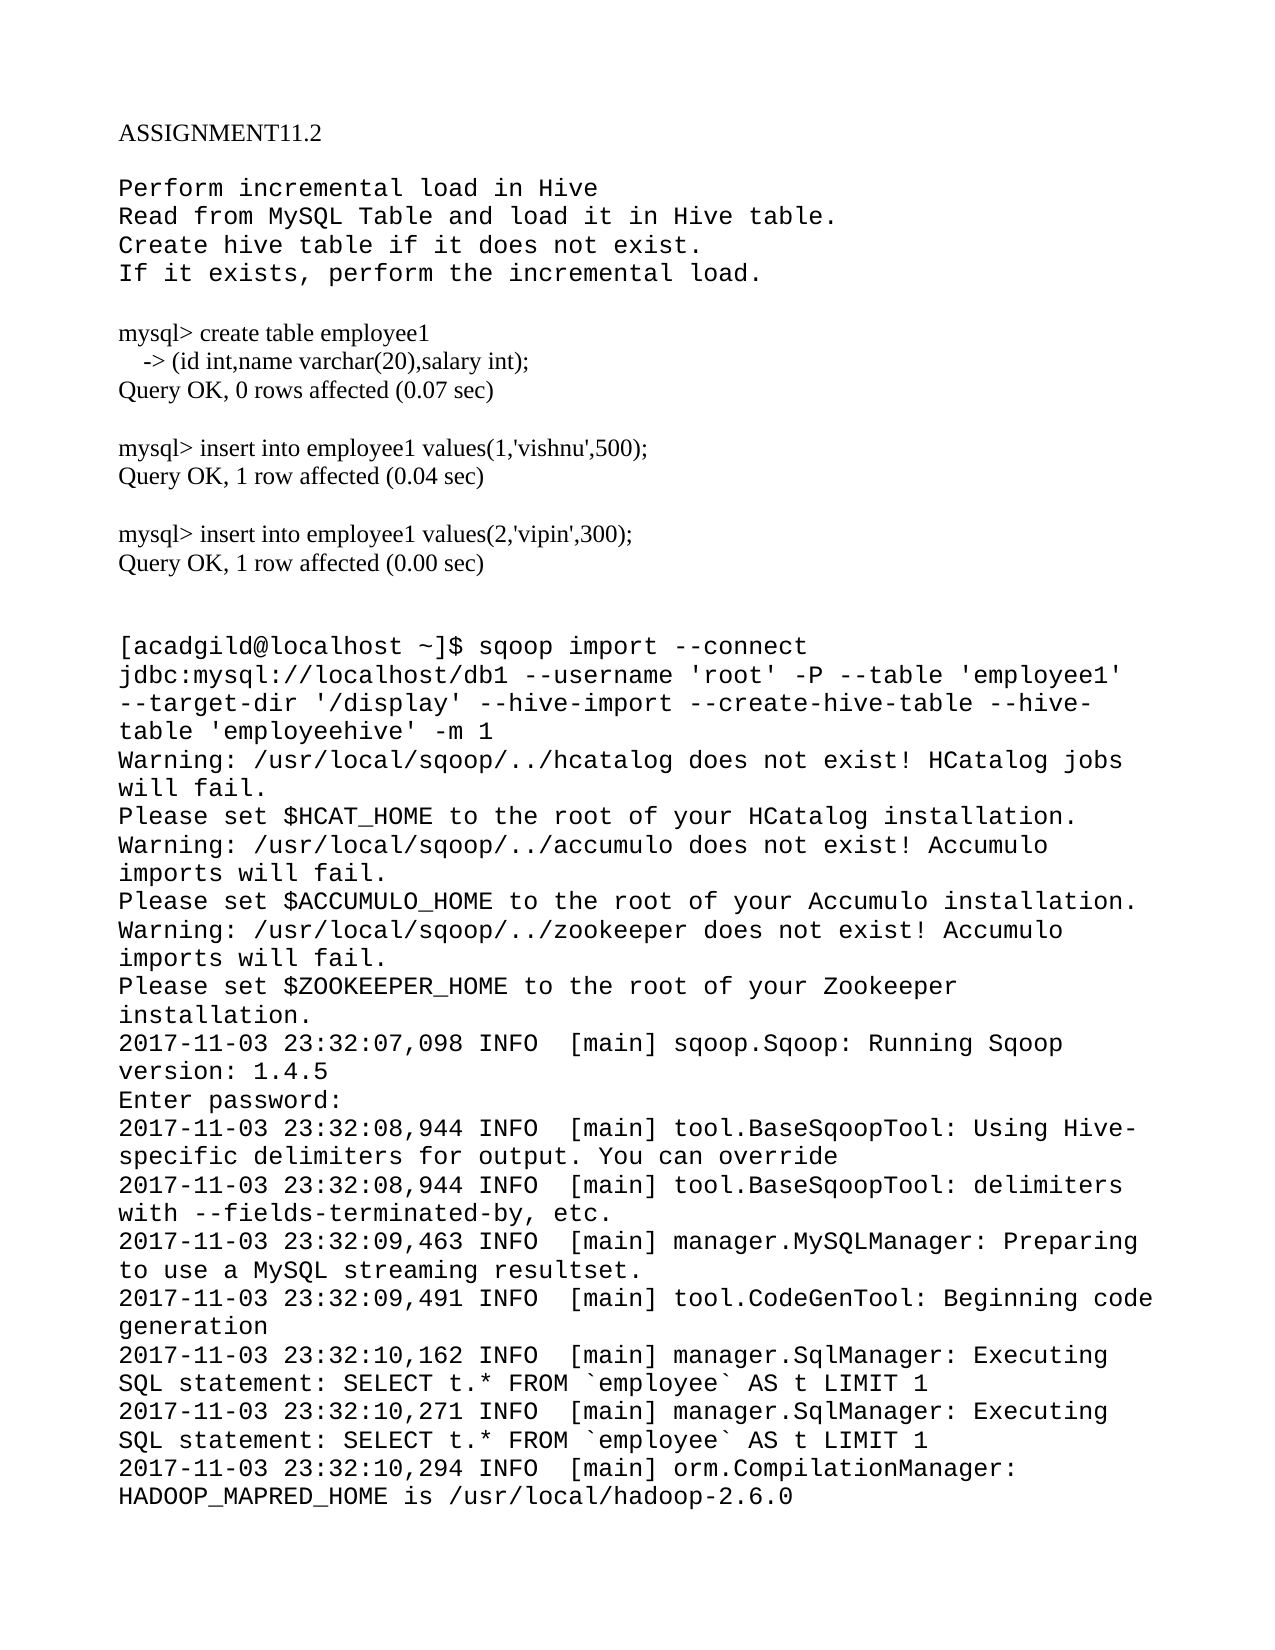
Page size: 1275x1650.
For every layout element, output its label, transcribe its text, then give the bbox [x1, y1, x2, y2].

text 2017-11-03 23:32:10,162 INFO [main] manager.SqlManager: Executing SQL statement: SELECT t.* FROM `employee` AS t LIMIT 1 [118, 1342, 1157, 1399]
text 2017-11-03 23:32:09,491 INFO [main] tool.CodeGenTool: Beginning code generation [118, 1286, 1157, 1342]
text ASSIGNMENT11.2 [118, 118, 1157, 147]
text -> (id int,name varchar(20),salary int); [118, 346, 1157, 375]
text Query OK, 1 row affected (0.00 sec) [118, 548, 1157, 576]
text [acadgild@localhost ~]$ sqoop import --connect jdbc:mysql://localhost/db1 --username 'root' -P --table 'employee1' --target-dir '/display' --hive-import --create-hive-table --hive-table 'employeehive' -m 1 [118, 634, 1157, 747]
text Read from MySQL Table and load it in Hive table. [118, 204, 1157, 232]
text Warning: /usr/local/sqoop/../hcatalog does not exist! HCatalog jobs will fail. [118, 747, 1157, 804]
text Warning: /usr/local/sqoop/../zookeeper does not exist! Accumulo imports will fail. [118, 917, 1157, 974]
text Please set $ZOOKEEPER_HOME to the root of your Zookeeper installation. [118, 974, 1157, 1031]
text 2017-11-03 23:32:10,271 INFO [main] manager.SqlManager: Executing SQL statement: SELECT t.* FROM `employee` AS t LIMIT 1 [118, 1399, 1157, 1456]
text 2017-11-03 23:32:09,463 INFO [main] manager.MySQLManager: Preparing to use a MySQL streaming resultset. [118, 1229, 1157, 1286]
text mysql> create table employee1 [118, 318, 1157, 346]
text Please set $HCAT_HOME to the root of your HCatalog installation. [118, 804, 1157, 832]
text mysql> insert into employee1 values(2,'vipin',300); [118, 519, 1157, 548]
text 2017-11-03 23:32:10,294 INFO [main] orm.CompilationManager: HADOOP_MAPRED_HOME is /usr/local/hadoop-2.6.0 [118, 1456, 1157, 1512]
text Query OK, 1 row affected (0.04 sec) [118, 461, 1157, 490]
text Please set $ACCUMULO_HOME to the root of your Accumulo installation. [118, 889, 1157, 917]
text Warning: /usr/local/sqoop/../accumulo does not exist! Accumulo imports will fail. [118, 832, 1157, 889]
text Enter password: [118, 1087, 1157, 1116]
text Perform incremental load in Hive [118, 176, 1157, 204]
text 2017-11-03 23:32:07,098 INFO [main] sqoop.Sqoop: Running Sqoop version: 1.4.5 [118, 1031, 1157, 1087]
text 2017-11-03 23:32:08,944 INFO [main] tool.BaseSqoopTool: Using Hive-specific delimiters for output. You can override [118, 1116, 1157, 1172]
text Create hive table if it does not exist. [118, 232, 1157, 261]
text If it exists, perform the incremental load. [118, 261, 1157, 289]
text 2017-11-03 23:32:08,944 INFO [main] tool.BaseSqoopTool: delimiters with --fields-terminated-by, etc. [118, 1172, 1157, 1229]
text mysql> insert into employee1 values(1,'vishnu',500); [118, 433, 1157, 461]
text Query OK, 0 rows affected (0.07 sec) [118, 375, 1157, 404]
